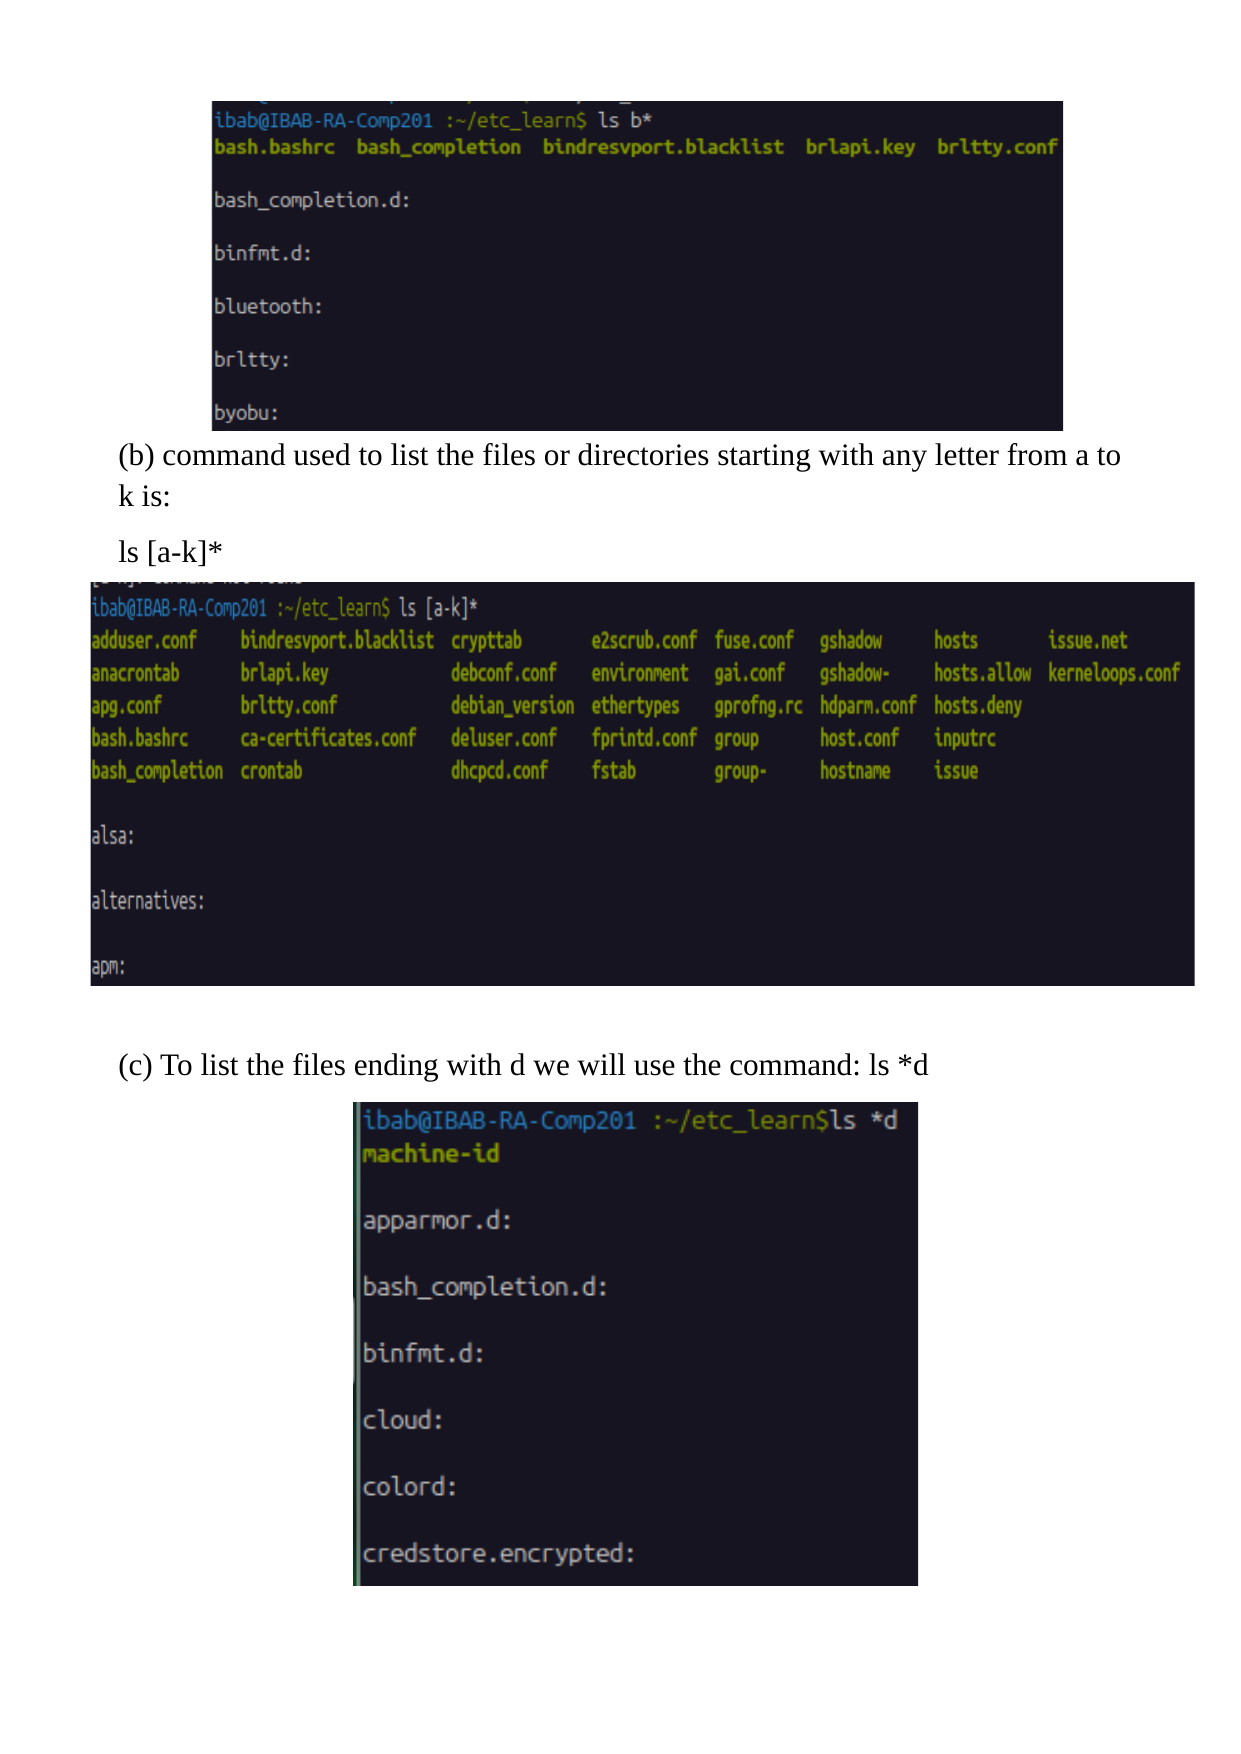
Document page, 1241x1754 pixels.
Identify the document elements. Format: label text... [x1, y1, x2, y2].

text (b) command used to list the files or directories starting with any letter from a to k is: [118, 118, 1122, 513]
picture [211, 101, 1064, 431]
text ls [a-k]* [118, 533, 1122, 569]
picture [90, 582, 1195, 986]
picture [353, 1102, 919, 1586]
text (c) To list the files ending with d we will use the command: ls *d [118, 1047, 1122, 1083]
